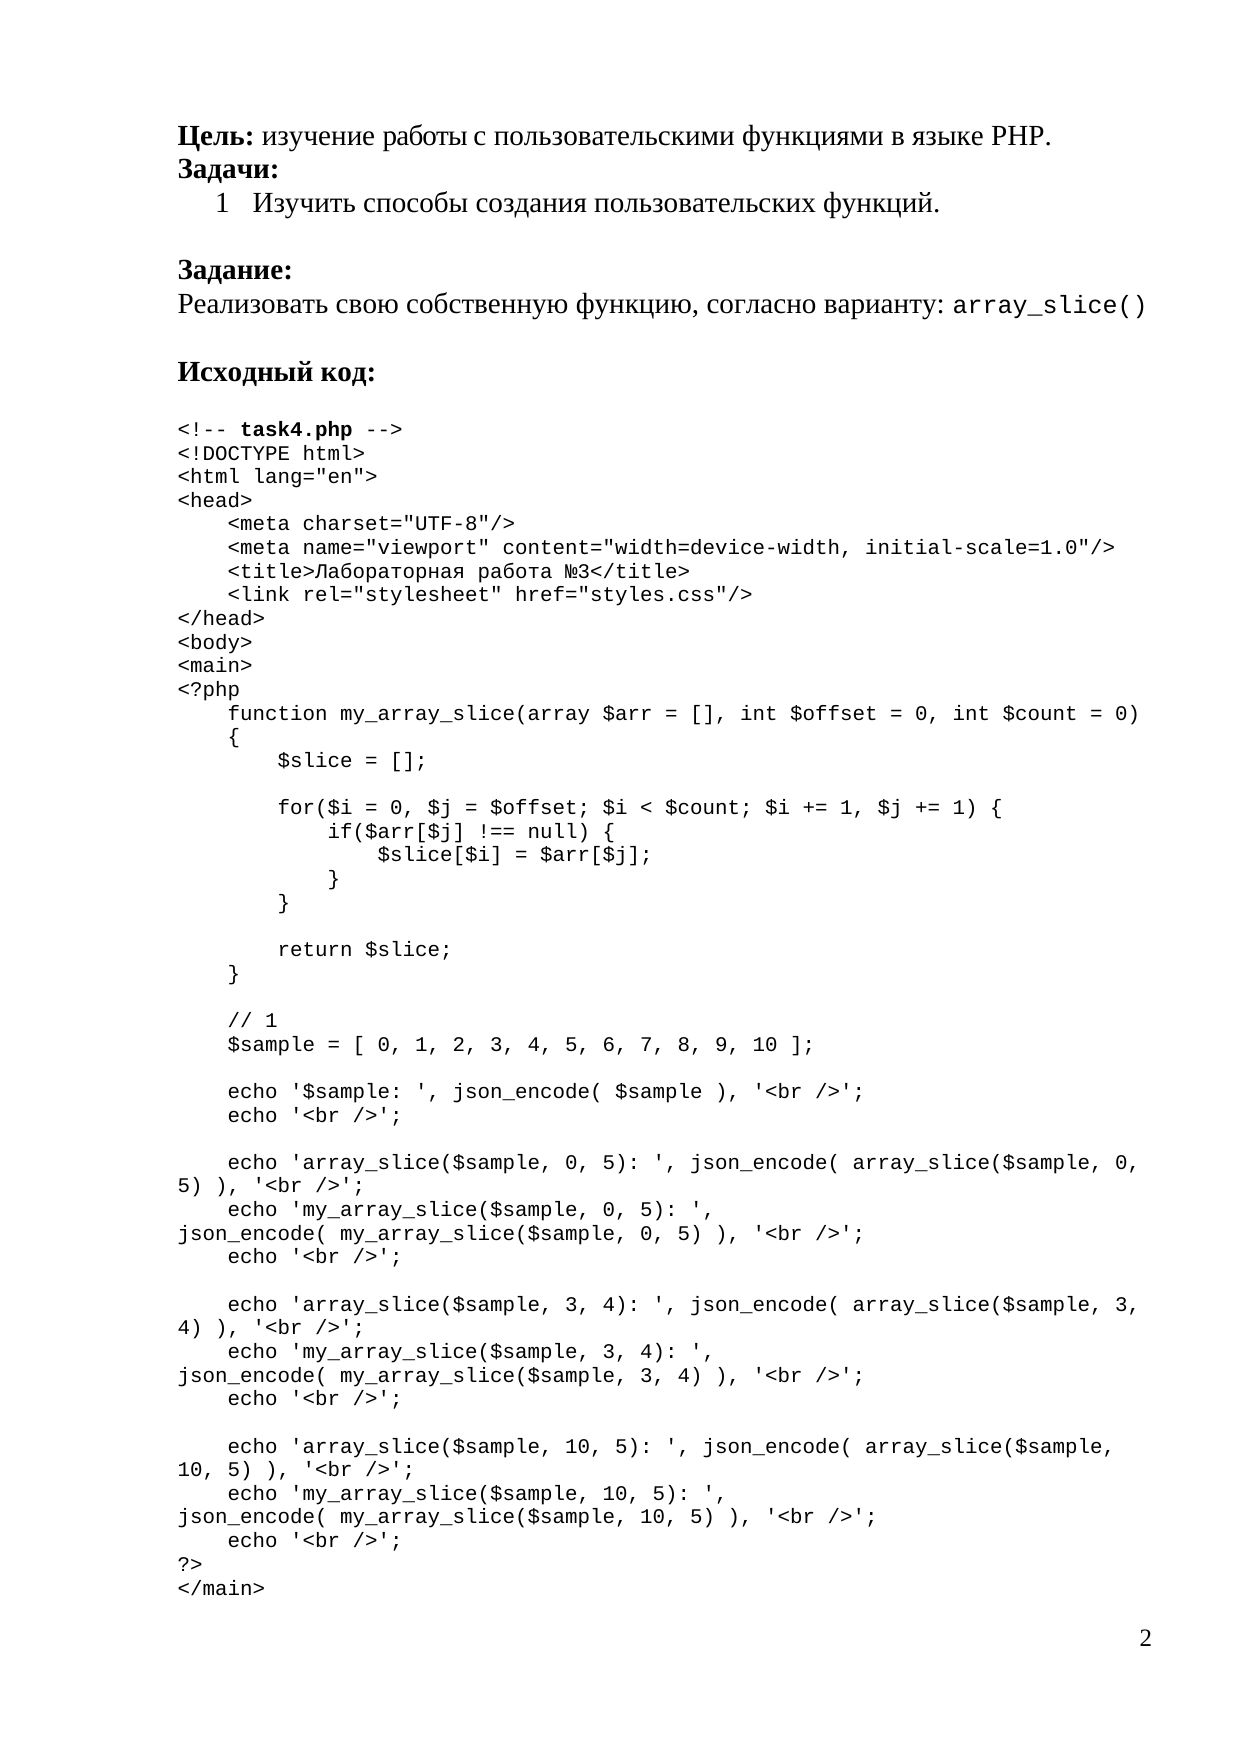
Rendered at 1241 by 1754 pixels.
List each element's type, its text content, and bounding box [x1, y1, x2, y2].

text </head> [177, 608, 1152, 632]
text if($arr[$j] !== null) { [177, 821, 1152, 844]
text Цель: изучение работы с пользовательскими функциями в языке PHP. [177, 118, 1152, 152]
text <title>Лабораторная работа №3</title> [177, 561, 1152, 584]
text Задание: [177, 252, 1152, 286]
text { [177, 726, 1152, 750]
text $slice = []; [177, 750, 1152, 773]
text $slice[$i] = $arr[$j]; [177, 844, 1152, 868]
text </main> [177, 1577, 1152, 1601]
text echo '<br />'; [177, 1530, 1152, 1554]
text <meta charset="UTF-8"/> [177, 513, 1152, 537]
text echo 'array_slice($sample, 10, 5): ', json_encode( array_slice($sample, 10, 5) ), '<br />'; [177, 1436, 1152, 1483]
text ?> [177, 1554, 1152, 1577]
text return $slice; [177, 939, 1152, 963]
text <head> [177, 490, 1152, 513]
text <meta name="viewport" content="width=device-width, initial-scale=1.0"/> [177, 537, 1152, 561]
text echo 'array_slice($sample, 3, 4): ', json_encode( array_slice($sample, 3, 4) ), '<br />'; [177, 1294, 1152, 1341]
text <!DOCTYPE html> [177, 442, 1152, 466]
text // 1 [177, 1010, 1152, 1034]
text echo 'array_slice($sample, 0, 5): ', json_encode( array_slice($sample, 0, 5) ), '<br />'; [177, 1152, 1152, 1199]
text <!-- task4.php --> [177, 419, 1152, 442]
text for($i = 0, $j = $offset; $i < $count; $i += 1, $j += 1) { [177, 797, 1152, 821]
text Задачи: [177, 152, 1152, 185]
text Реализовать свою собственную функцию, согласно варианту: array_slice() [177, 286, 1152, 321]
list Изучить способы создания пользовательских функций. [215, 185, 1152, 219]
text echo 'my_array_slice($sample, 10, 5): ', json_encode( my_array_slice($sample, 10, 5) ), '<br />'; [177, 1483, 1152, 1530]
text <body> [177, 632, 1152, 655]
text } [177, 892, 1152, 915]
text echo 'my_array_slice($sample, 3, 4): ', json_encode( my_array_slice($sample, 3, 4) ), '<br />'; [177, 1341, 1152, 1388]
text } [177, 963, 1152, 986]
text <?php [177, 679, 1152, 703]
text echo '<br />'; [177, 1388, 1152, 1412]
text function my_array_slice(array $arr = [], int $offset = 0, int $count = 0) [177, 703, 1152, 726]
text $sample = [ 0, 1, 2, 3, 4, 5, 6, 7, 8, 9, 10 ]; [177, 1034, 1152, 1057]
text echo '$sample: ', json_encode( $sample ), '<br />'; [177, 1081, 1152, 1104]
text echo '<br />'; [177, 1104, 1152, 1128]
text echo '<br />'; [177, 1246, 1152, 1270]
text <link rel="stylesheet" href="styles.css"/> [177, 584, 1152, 608]
text Исходный код: [177, 354, 1152, 388]
text <main> [177, 655, 1152, 679]
text } [177, 868, 1152, 892]
text echo 'my_array_slice($sample, 0, 5): ', json_encode( my_array_slice($sample, 0, 5) ), '<br />'; [177, 1199, 1152, 1246]
text <html lang="en"> [177, 466, 1152, 490]
